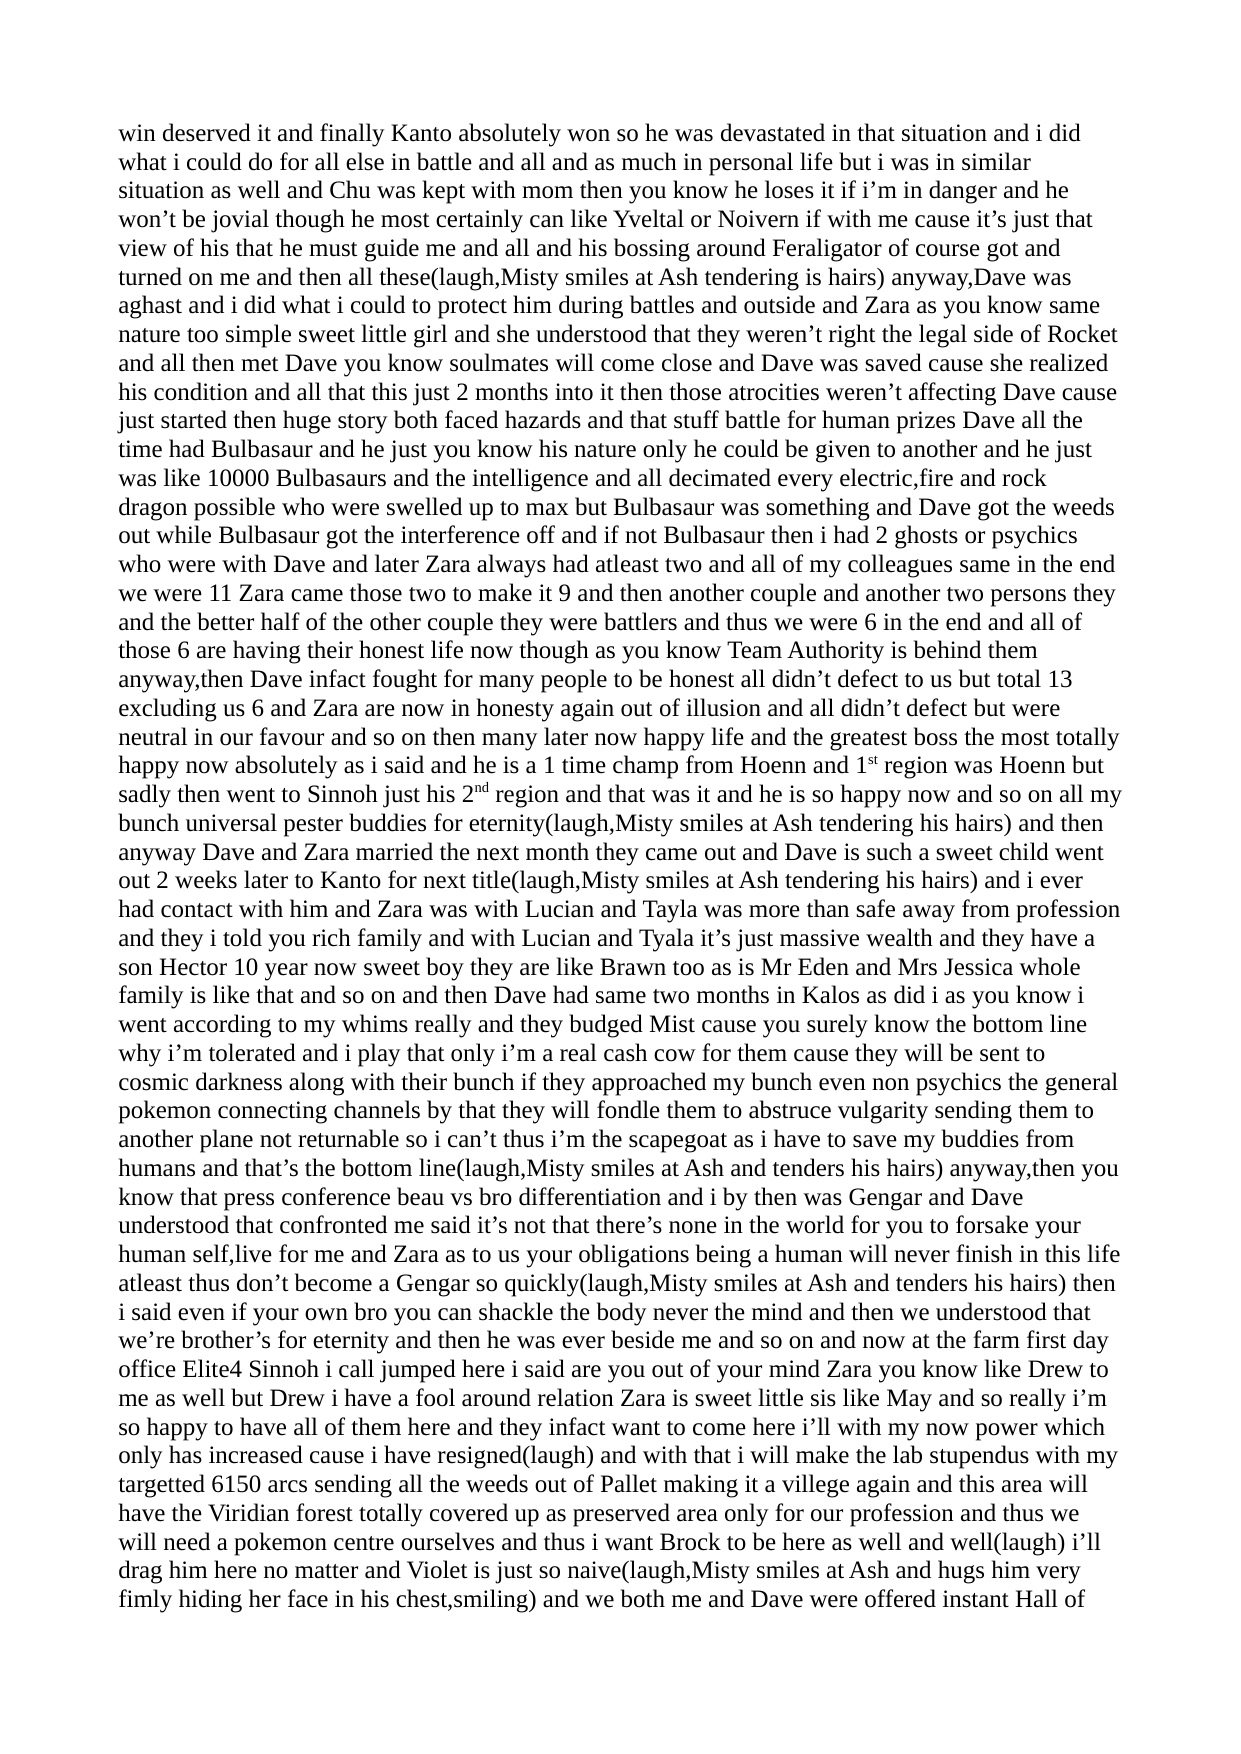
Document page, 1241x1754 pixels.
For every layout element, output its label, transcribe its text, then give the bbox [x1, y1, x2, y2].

text win deserved it and finally Kanto absolutely won so he was devastated in that situation and i did what i could do for all else in battle and all and as much in personal life but i was in similar situation as well and Chu was kept with mom then you know he loses it if i’m in danger and he won’t be jovial though he most certainly can like Yveltal or Noivern if with me cause it’s just that view of his that he must guide me and all and his bossing around Feraligator of course got and turned on me and then all these(laugh,Misty smiles at Ash tendering is hairs) anyway,Dave was aghast and i did what i could to protect him during battles and outside and Zara as you know same nature too simple sweet little girl and she understood that they weren’t right the legal side of Rocket and all then met Dave you know soulmates will come close and Dave was saved cause she realized his condition and all that this just 2 months into it then those atrocities weren’t affecting Dave cause just started then huge story both faced hazards and that stuff battle for human prizes Dave all the time had Bulbasaur and he just you know his nature only he could be given to another and he just was like 10000 Bulbasaurs and the intelligence and all decimated every electric,fire and rock dragon possible who were swelled up to max but Bulbasaur was something and Dave got the weeds out while Bulbasaur got the interference off and if not Bulbasaur then i had 2 ghosts or psychics who were with Dave and later Zara always had atleast two and all of my colleagues same in the end we were 11 Zara came those two to make it 9 and then another couple and another two persons they and the better half of the other couple they were battlers and thus we were 6 in the end and all of those 6 are having their honest life now though as you know Team Authority is behind them anyway,then Dave infact fought for many people to be honest all didn’t defect to us but total 13 excluding us 6 and Zara are now in honesty again out of illusion and all didn’t defect but were neutral in our favour and so on then many later now happy life and the greatest boss the most totally happy now absolutely as i said and he is a 1 time champ from Hoenn and 1st region was Hoenn but sadly then went to Sinnoh just his 2nd region and that was it and he is so happy now and so on all my bunch universal pester buddies for eternity(laugh,Misty smiles at Ash tendering his hairs) and then anyway Dave and Zara married the next month they came out and Dave is such a sweet child went out 2 weeks later to Kanto for next title(laugh,Misty smiles at Ash tendering his hairs) and i ever had contact with him and Zara was with Lucian and Tayla was more than safe away from profession and they i told you rich family and with Lucian and Tyala it’s just massive wealth and they have a son Hector 10 year now sweet boy they are like Brawn too as is Mr Eden and Mrs Jessica whole family is like that and so on and then Dave had same two months in Kalos as did i as you know i went according to my whims really and they budged Mist cause you surely know the bottom line why i’m tolerated and i play that only i’m a real cash cow for them cause they will be sent to cosmic darkness along with their bunch if they approached my bunch even non psychics the general pokemon connecting channels by that they will fondle them to abstruce vulgarity sending them to another plane not returnable so i can’t thus i’m the scapegoat as i have to save my buddies from humans and that’s the bottom line(laugh,Misty smiles at Ash and tenders his hairs) anyway,then you know that press conference beau vs bro differentiation and i by then was Gengar and Dave understood that confronted me said it’s not that there’s none in the world for you to forsake your human self,live for me and Zara as to us your obligations being a human will never finish in this life atleast thus don’t become a Gengar so quickly(laugh,Misty smiles at Ash and tenders his hairs) then i said even if your own bro you can shackle the body never the mind and then we understood that we’re brother’s for eternity and then he was ever beside me and so on and now at the farm first day office Elite4 Sinnoh i call jumped here i said are you out of your mind Zara you know like Drew to me as well but Drew i have a fool around relation Zara is sweet little sis like May and so really i’m so happy to have all of them here and they infact want to come here i’ll with my now power which only has increased cause i have resigned(laugh) and with that i will make the lab stupendus with my targetted 6150 arcs sending all the weeds out of Pallet making it a villege again and this area will have the Viridian forest totally covered up as preserved area only for our profession and thus we will need a pokemon centre ourselves and thus i want Brock to be here as well and well(laugh) i’ll drag him here no matter and Violet is just so naive(laugh,Misty smiles at Ash and hugs him very fimly hiding her face in his chest,smiling) and we both me and Dave were offered instant Hall of [118, 118, 1122, 1613]
